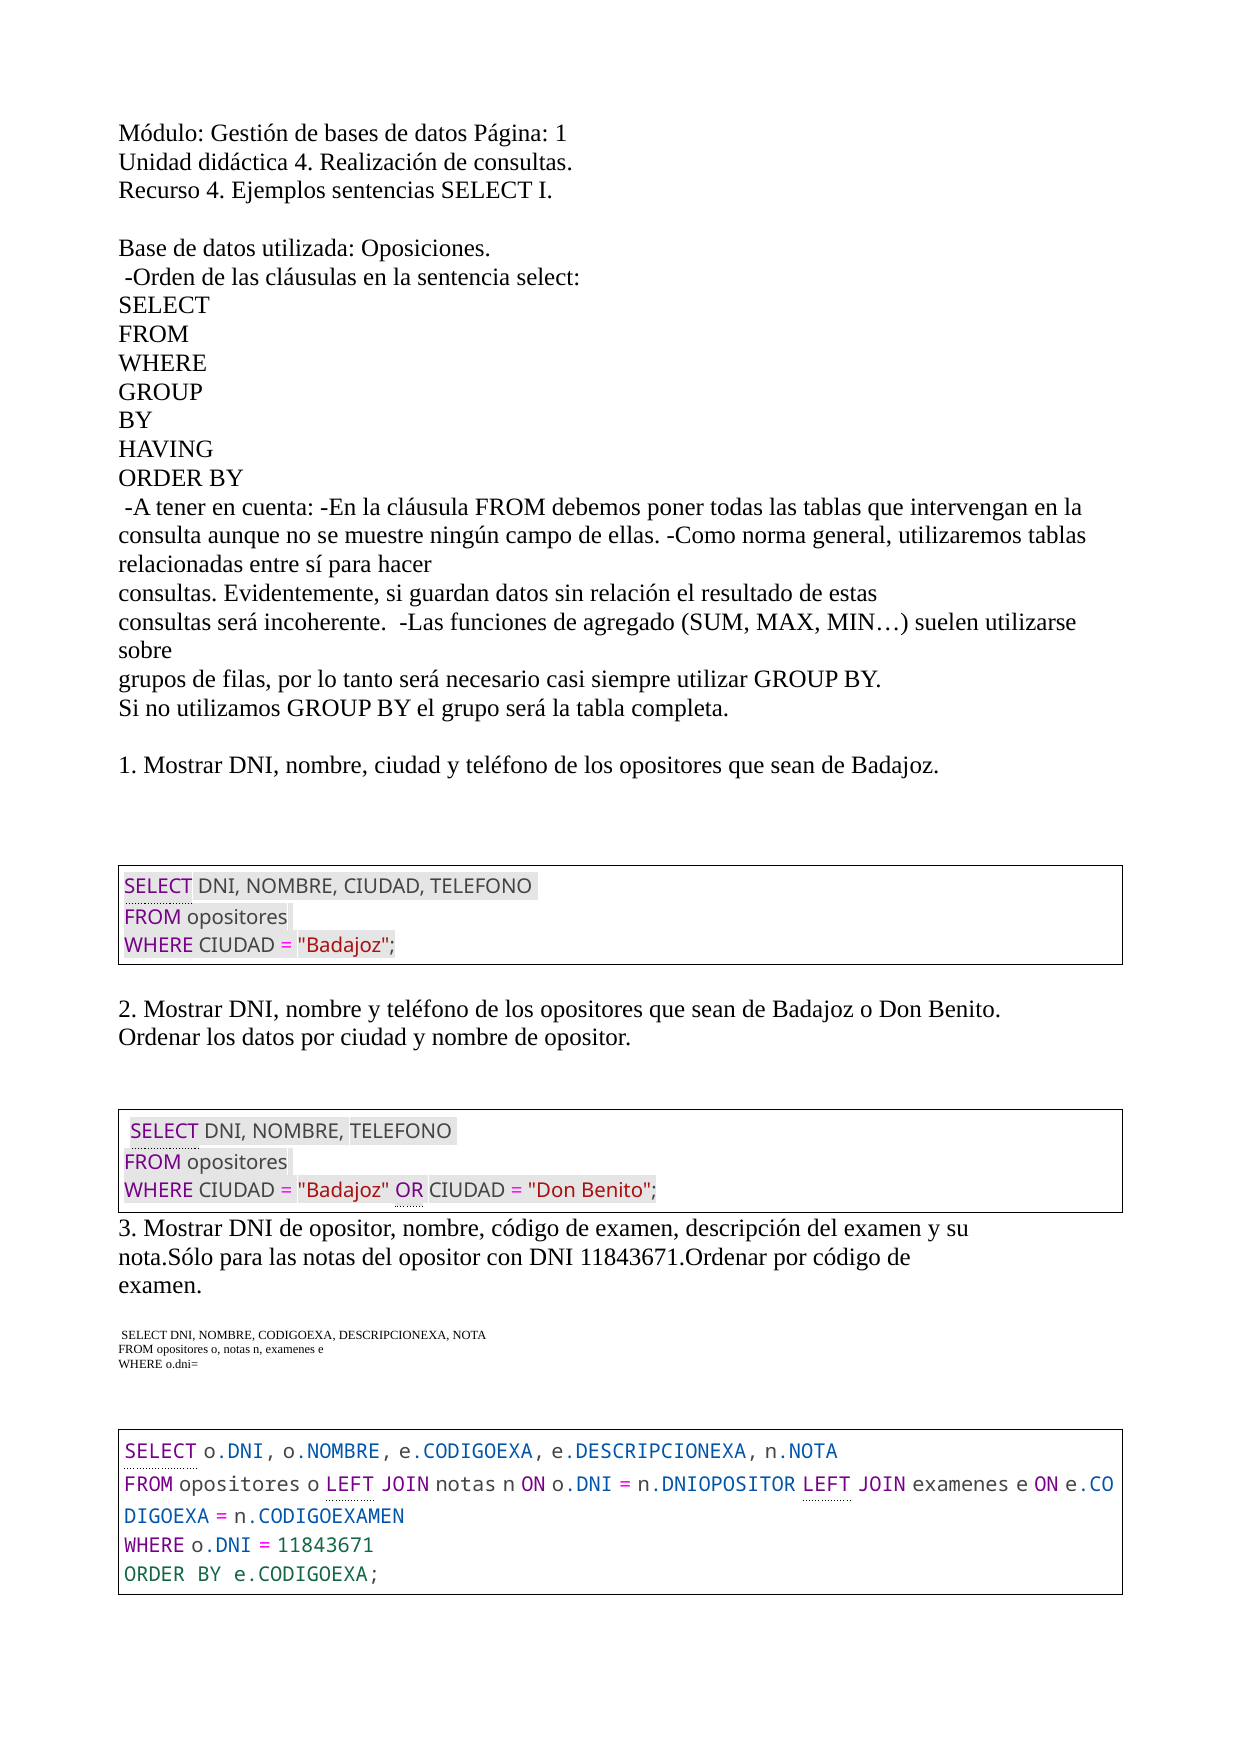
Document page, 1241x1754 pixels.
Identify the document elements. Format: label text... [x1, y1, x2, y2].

text consultas. Evidentemente, si guardan datos sin relación el resultado de estas [118, 578, 1122, 607]
text GROUP [118, 377, 1122, 406]
text -A tener en cuenta: -En la cláusula FROM debemos poner todas las tablas que intervengan en la [118, 492, 1122, 521]
text -Orden de las cláusulas en la sentencia select: [118, 262, 1122, 291]
text Base de datos utilizada: Oposiciones. [118, 233, 1122, 262]
text WHERE o.dni= [118, 1357, 1122, 1371]
text SELECT [118, 291, 1122, 319]
text consulta aunque no se muestre ningún campo de ellas. -Como norma general, utilizaremos tablas relacionadas entre sí para hacer [118, 521, 1122, 578]
text Si no utilizamos GROUP BY el grupo será la tabla completa. [118, 693, 1122, 722]
text ORDER BY [118, 463, 1122, 492]
text WHERE [118, 348, 1122, 377]
text examen. [118, 1270, 1122, 1299]
table_header SELECT DNI, NOMBRE, CIUDAD, TELEFONO FROM opositores WHERE CIUDAD = "Badajoz"; [119, 866, 1122, 964]
text FROM [118, 319, 1122, 348]
table_header SELECT DNI, NOMBRE, TELEFONO FROM opositores WHERE CIUDAD = "Badajoz" OR CIUDAD = "Don Benito"; [119, 1110, 1122, 1212]
text BY [118, 406, 1122, 434]
text Recurso 4. Ejemplos sentencias SELECT I. [118, 176, 1122, 204]
text Unidad didáctica 4. Realización de consultas. [118, 147, 1122, 176]
text 2. Mostrar DNI, nombre y teléfono de los opositores que sean de Badajoz o Don Benito. [118, 994, 1122, 1022]
text 3. Mostrar DNI de opositor, nombre, código de examen, descripción del examen y su [118, 1213, 1122, 1242]
text nota.Sólo para las notas del opositor con DNI 11843671.Ordenar por código de [118, 1242, 1122, 1270]
text Ordenar los datos por ciudad y nombre de opositor. [118, 1022, 1122, 1051]
text grupos de filas, por lo tanto será necesario casi siempre utilizar GROUP BY. [118, 664, 1122, 693]
text SELECT DNI, NOMBRE, CODIGOEXA, DESCRIPCIONEXA, NOTA [118, 1328, 1122, 1342]
text Módulo: Gestión de bases de datos Página: 1 [118, 118, 1122, 147]
text consultas será incoherente. -Las funciones de agregado (SUM, MAX, MIN…) suelen utilizarse sobre [118, 607, 1122, 664]
text HAVING [118, 434, 1122, 463]
text FROM opositores o, notas n, examenes e [118, 1342, 1122, 1357]
table_header SELECT o.DNI, o.NOMBRE, e.CODIGOEXA, e.DESCRIPCIONEXA, n.NOTA FROM opositores o LEFT JOIN notas n ON o.DNI = n.DNIOPOSITOR LEFT JOIN examenes e ON e.CODIGOEXA = n.CODIGOEXAMEN WHERE o.DNI = 11843671 ORDER BY e.CODIGOEXA; [119, 1430, 1122, 1593]
text 1. Mostrar DNI, nombre, ciudad y teléfono de los opositores que sean de Badajoz. [118, 751, 1122, 779]
